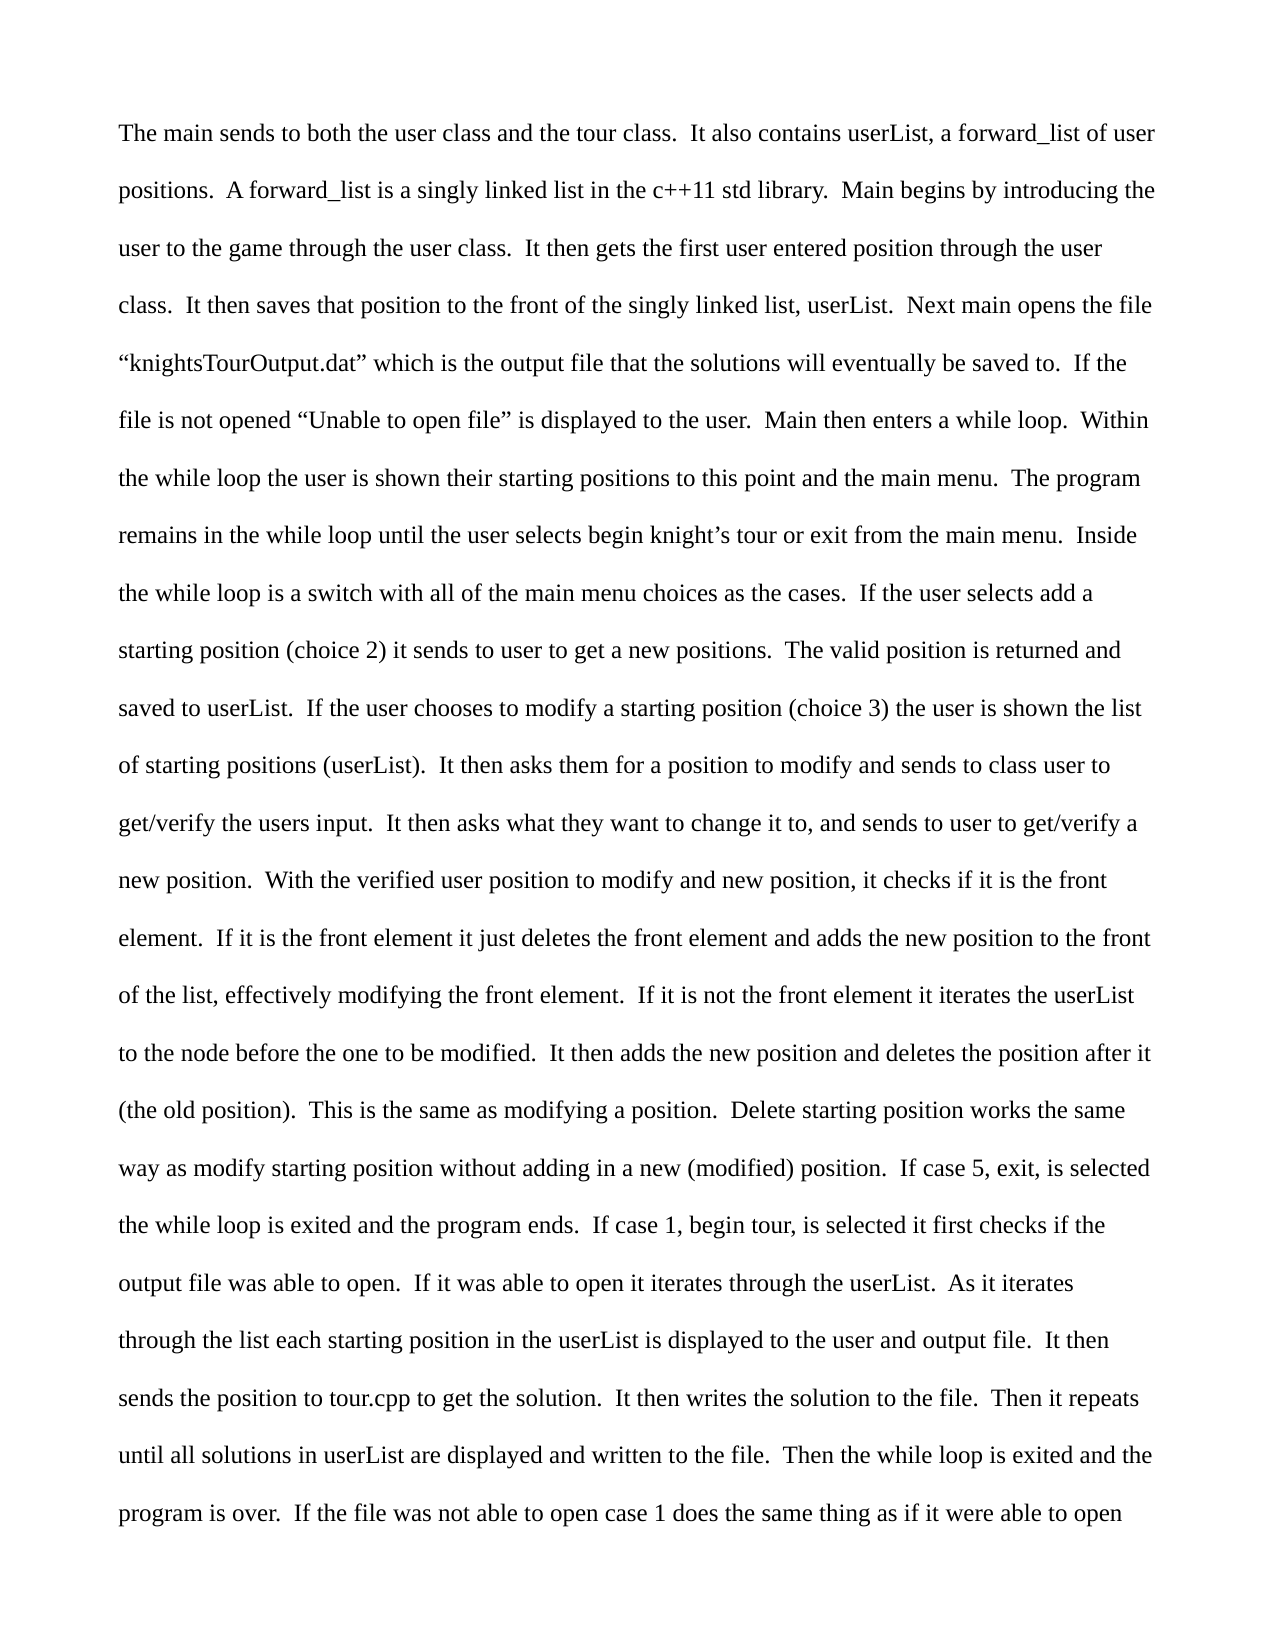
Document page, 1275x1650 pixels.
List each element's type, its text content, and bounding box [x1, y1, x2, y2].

text The main sends to both the user class and the tour class. It also contains userList, a forward_list of user positions. A forward_list is a singly linked list in the c++11 std library. Main begins by introducing the user to the game through the user class. It then gets the first user entered position through the user class. It then saves that position to the front of the singly linked list, userList. Next main opens the file “knightsTourOutput.dat” which is the output file that the solutions will eventually be saved to. If the file is not opened “Unable to open file” is displayed to the user. Main then enters a while loop. Within the while loop the user is shown their starting positions to this point and the main menu. The program remains in the while loop until the user selects begin knight’s tour or exit from the main menu. Inside the while loop is a switch with all of the main menu choices as the cases. If the user selects add a starting position (choice 2) it sends to user to get a new positions. The valid position is returned and saved to userList. If the user chooses to modify a starting position (choice 3) the user is shown the list of starting positions (userList). It then asks them for a position to modify and sends to class user to get/verify the users input. It then asks what they want to change it to, and sends to user to get/verify a new position. With the verified user position to modify and new position, it checks if it is the front element. If it is the front element it just deletes the front element and adds the new position to the front of the list, effectively modifying the front element. If it is not the front element it iterates the userList to the node before the one to be modified. It then adds the new position and deletes the position after it (the old position). This is the same as modifying a position. Delete starting position works the same way as modify starting position without adding in a new (modified) position. If case 5, exit, is selected the while loop is exited and the program ends. If case 1, begin tour, is selected it first checks if the output file was able to open. If it was able to open it iterates through the userList. As it iterates through the list each starting position in the userList is displayed to the user and output file. It then sends the position to tour.cpp to get the solution. It then writes the solution to the file. Then it repeats until all solutions in userList are displayed and written to the file. Then the while loop is exited and the program is over. If the file was not able to open case 1 does the same thing as if it were able to open [118, 118, 1157, 1527]
